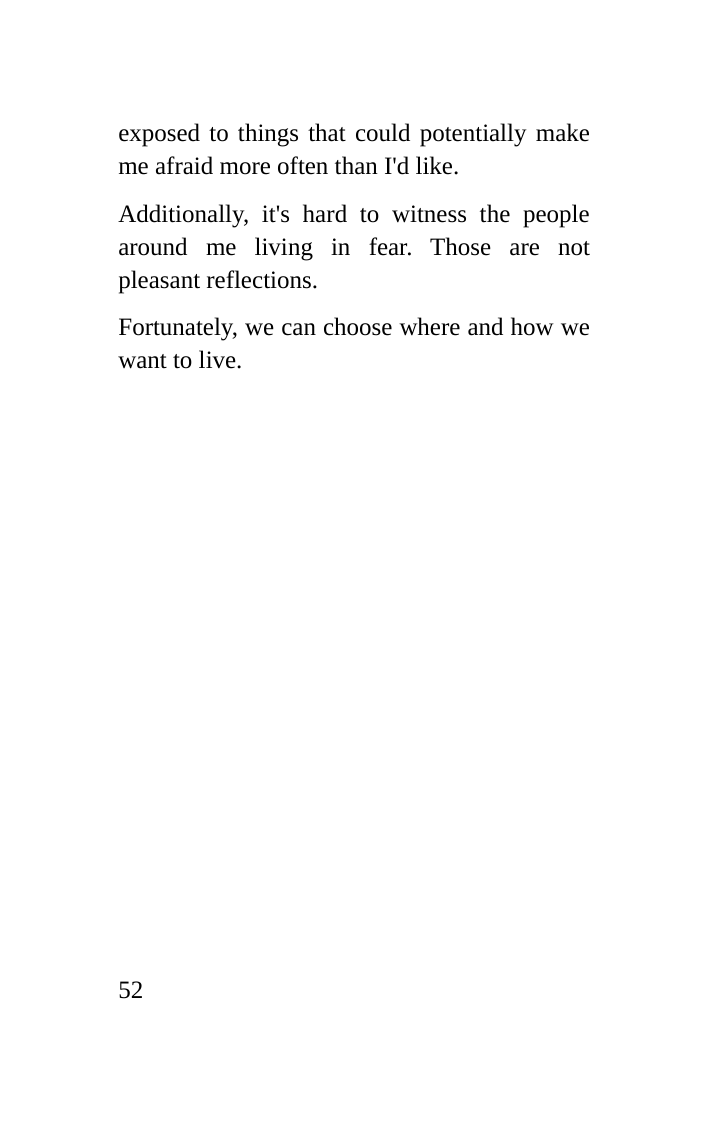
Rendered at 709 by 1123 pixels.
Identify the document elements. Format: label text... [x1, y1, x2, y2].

text Additionally, it's hard to witness the people around me living in fear. Those are not pleasant reflections. [118, 199, 591, 293]
text Fortunately, we can choose where and how we want to live. [118, 312, 591, 374]
text exposed to things that could potentially make me afraid more often than I'd like. [118, 118, 591, 180]
